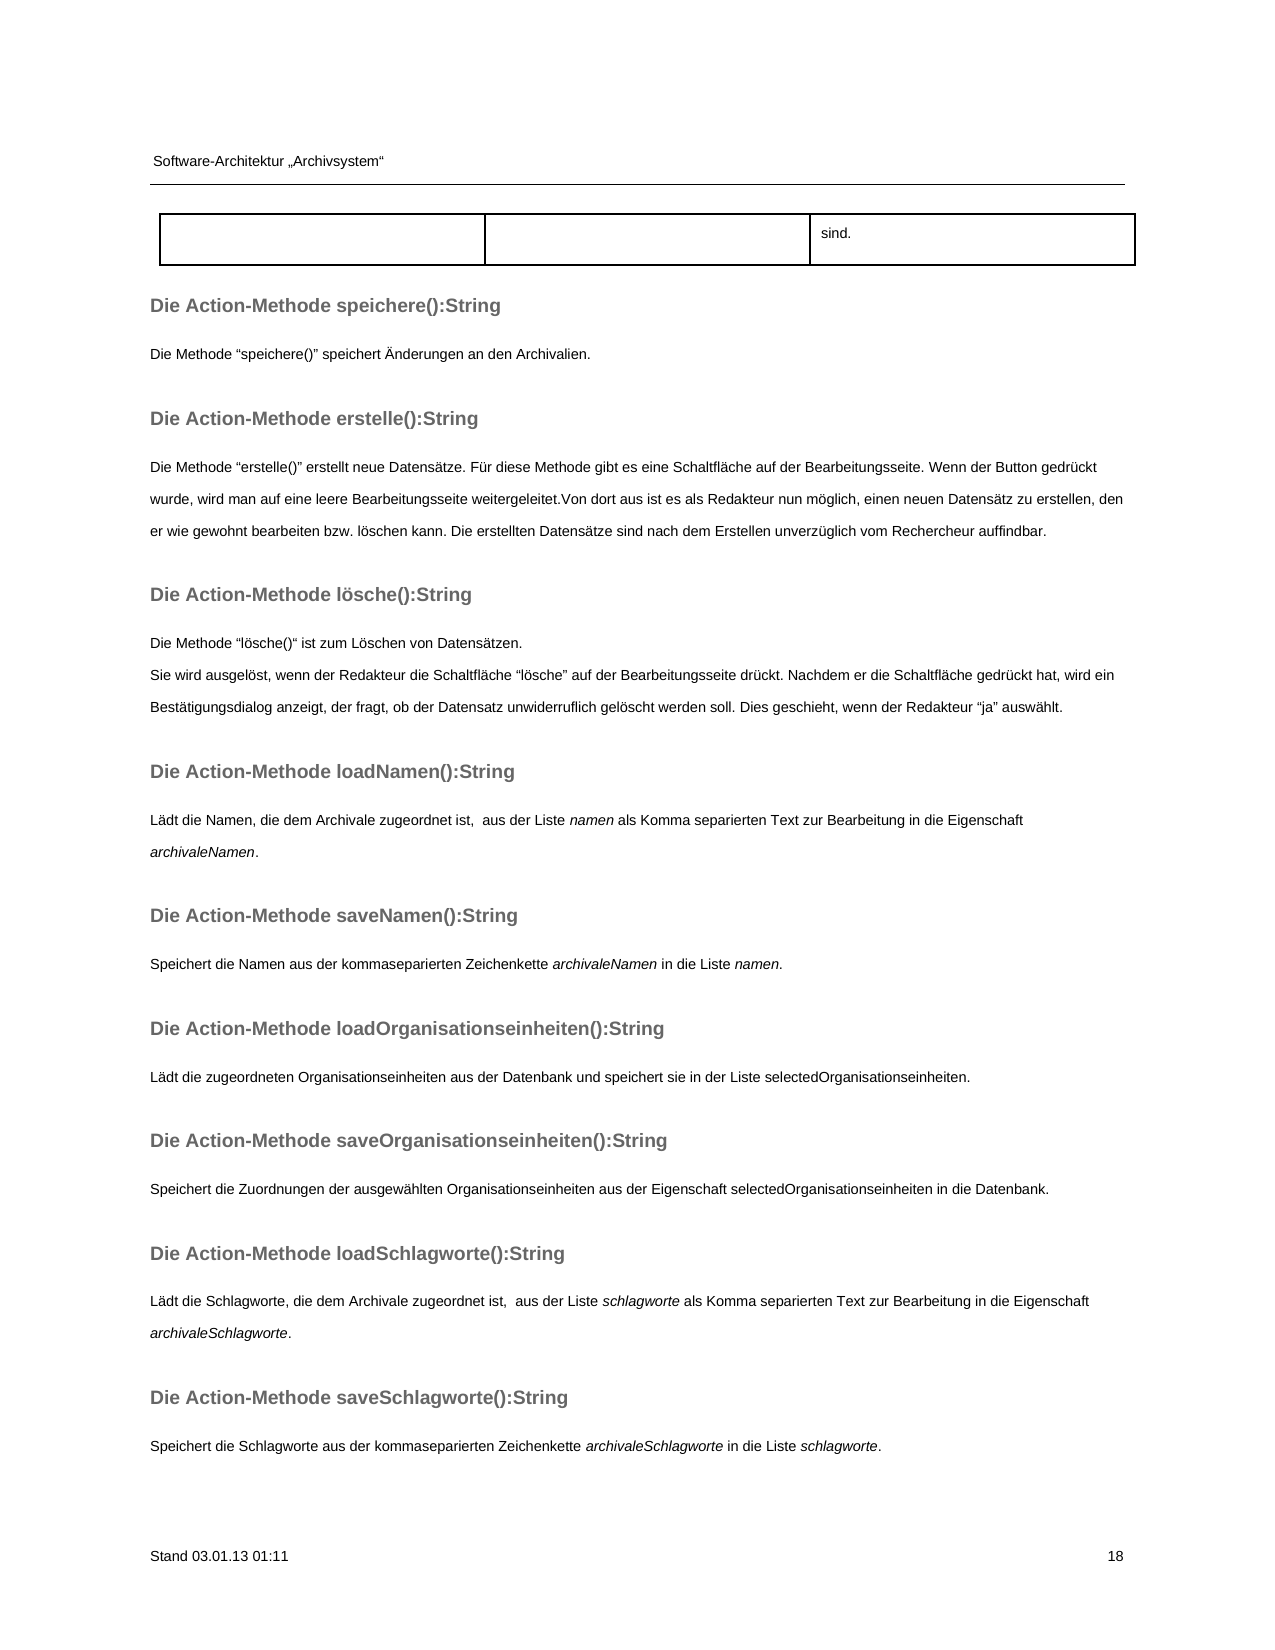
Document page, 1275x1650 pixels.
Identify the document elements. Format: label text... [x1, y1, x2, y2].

text Sie wird ausgelöst, wenn der Redakteur die Schaltfläche “lösche” auf der Bearbeitungsseite drückt. Nachdem er die Schaltfläche gedrückt hat, wird ein Bestätigungsdialog anzeigt, der fragt, ob der Datensatz unwiderruflich gelöscht werden soll. Dies geschieht, wenn der Redakteur “ja” auswählt. [150, 668, 1125, 728]
text Lädt die Schlagworte, die dem Archivale zugeordnet ist, aus der Liste schlagworte als Komma separierten Text zur Bearbeitung in die Eigenschaft archivaleSchlagworte. [150, 1294, 1125, 1354]
subtitle Die Action-Methode loadNamen():String [150, 761, 1125, 798]
text Speichert die Namen aus der kommaseparierten Zeichenkette archivaleNamen in die Liste namen. [150, 957, 1125, 984]
subtitle Die Action-Methode lösche():String [150, 584, 1125, 622]
text Lädt die Namen, die dem Archivale zugeordnet ist, aus der Liste namen als Komma separierten Text zur Bearbeitung in die Eigenschaft archivaleNamen. [150, 812, 1125, 872]
text Die Methode “lösche()“ ist zum Löschen von Datensätzen. [150, 636, 1125, 663]
table_cell [486, 215, 809, 264]
text Die Methode “erstelle()” erstellt neue Datensätze. Für diese Methode gibt es eine Schaltfläche auf der Bearbeitungsseite. Wenn der Button gedrückt wurde, wird man auf eine leere Bearbeitungsseite weitergeleitet.Von dort aus ist es als Redakteur nun möglich, einen neuen Datensätz zu erstellen, den er wie gewohnt bearbeiten bzw. löschen kann. Die erstellten Datensätze sind nach dem Erstellen unverzüglich vom Rechercheur auffindbar. [150, 459, 1125, 551]
subtitle Die Action-Methode speichere():String [150, 295, 1125, 333]
subtitle Die Action-Methode erstelle():String [150, 408, 1125, 445]
text Die Methode “speichere()” speichert Änderungen an den Archivalien. [150, 347, 1125, 374]
table_cell sind. [811, 215, 1134, 264]
text Speichert die Schlagworte aus der kommaseparierten Zeichenkette archivaleSchlagworte in die Liste schlagworte. [150, 1438, 1125, 1466]
subtitle Die Action-Methode saveNamen():String [150, 905, 1125, 943]
text Lädt die zugeordneten Organisationseinheiten aus der Datenbank und speichert sie in der Liste selectedOrganisationseinheiten. [150, 1069, 1125, 1097]
subtitle Die Action-Methode saveSchlagworte():String [150, 1387, 1125, 1424]
text Speichert die Zuordnungen der ausgewählten Organisationseinheiten aus der Eigenschaft selectedOrganisationseinheiten in die Datenbank. [150, 1181, 1125, 1209]
subtitle Die Action-Methode loadSchlagworte():String [150, 1243, 1125, 1280]
subtitle Die Action-Methode loadOrganisationseinheiten():String [150, 1018, 1125, 1055]
table_cell [161, 215, 484, 264]
subtitle Die Action-Methode saveOrganisationseinheiten():String [150, 1130, 1125, 1167]
